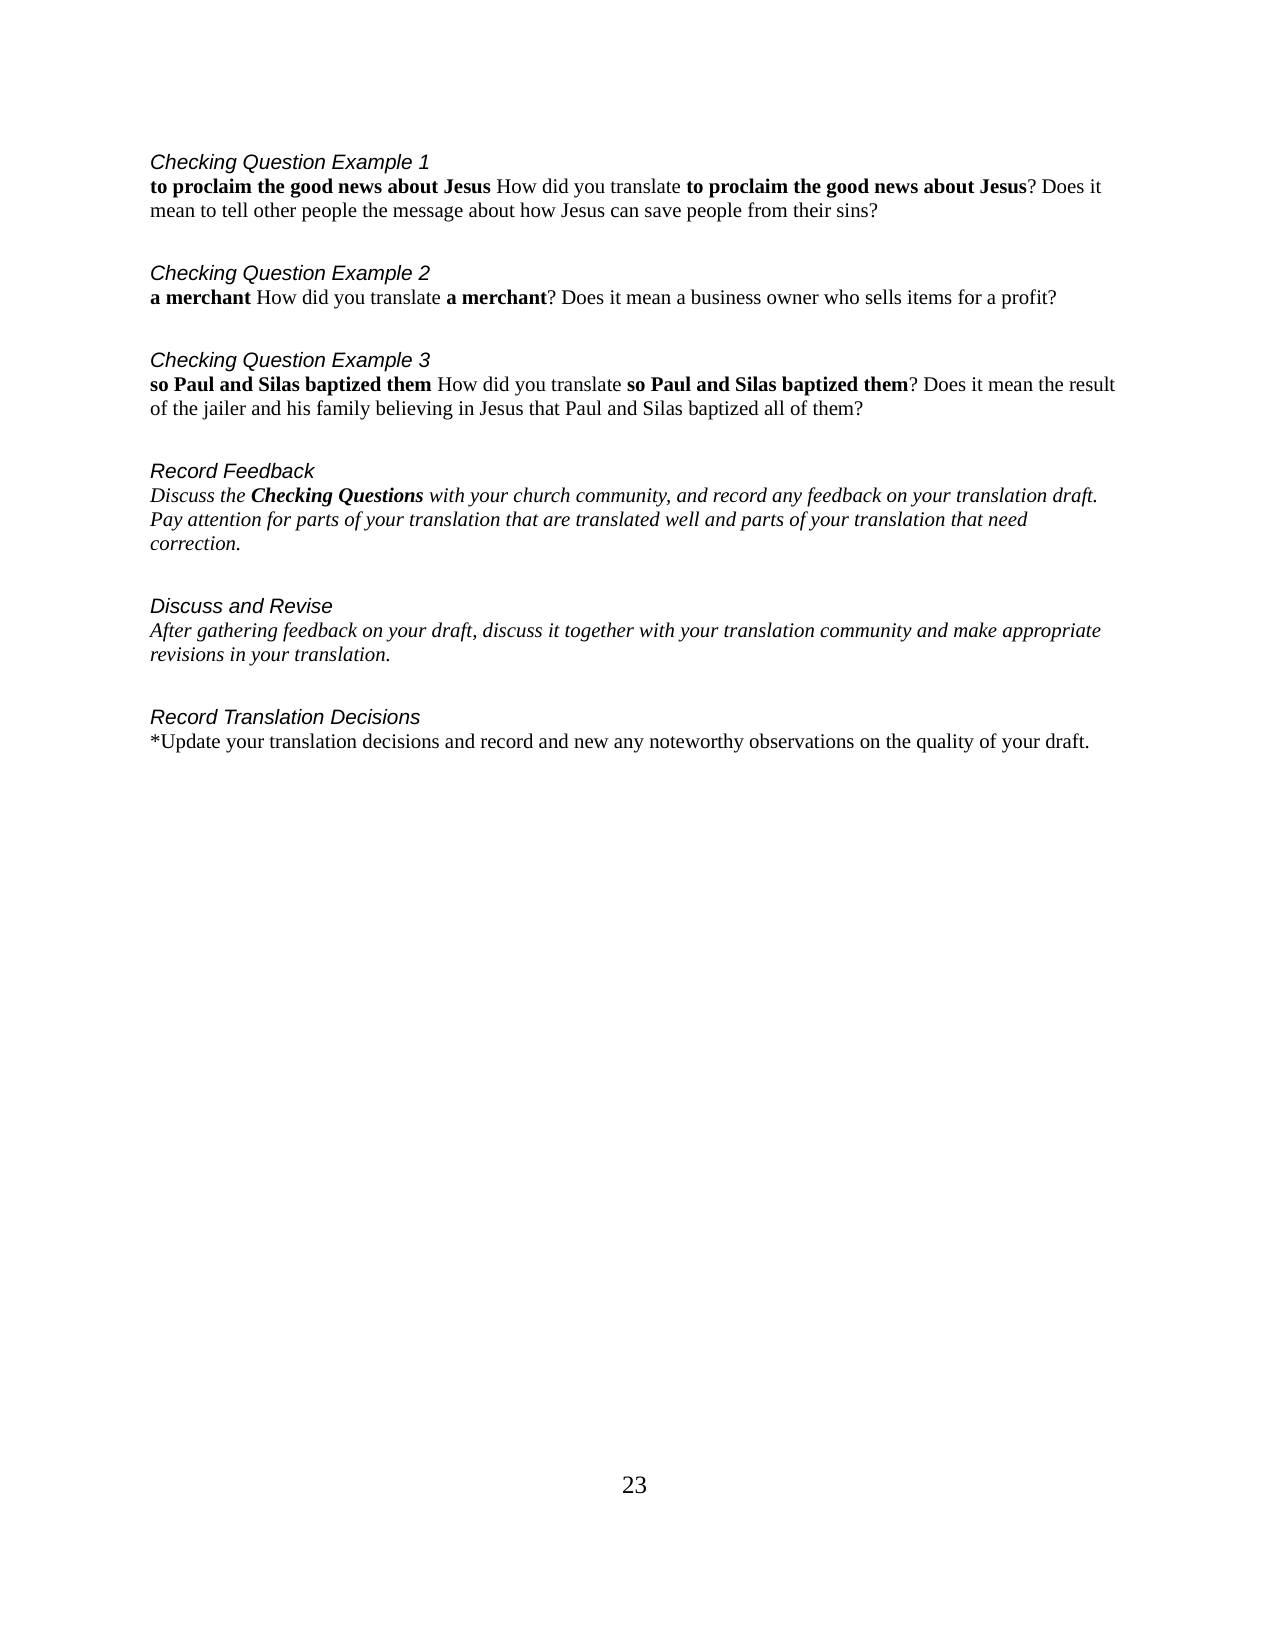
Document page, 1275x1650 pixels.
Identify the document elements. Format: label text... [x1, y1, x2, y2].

subtitle Record Translation Decisions [150, 705, 1125, 729]
text *Update your translation decisions and record and new any noteworthy observations on the quality of your draft. [150, 729, 1125, 753]
subtitle Discuss and Revise [150, 594, 1125, 618]
subtitle Checking Question Example 3 [150, 348, 1125, 372]
text a merchant How did you translate a merchant? Does it mean a business owner who sells items for a profit? [150, 285, 1125, 309]
text After gathering feedback on your draft, discuss it together with your translation community and make appropriate revisions in your translation. [150, 618, 1125, 666]
subtitle Record Feedback [150, 459, 1125, 483]
text so Paul and Silas baptized them How did you translate so Paul and Silas baptized them? Does it mean the result of the jailer and his family believing in Jesus that Paul and Silas baptized all of them? [150, 372, 1125, 420]
text to proclaim the good news about Jesus How did you translate to proclaim the good news about Jesus? Does it mean to tell other people the message about how Jesus can save people from their sins? [150, 174, 1125, 222]
subtitle Checking Question Example 2 [150, 261, 1125, 285]
subtitle Checking Question Example 1 [150, 150, 1125, 174]
text Discuss the Checking Questions with your church community, and record any feedback on your translation draft. Pay attention for parts of your translation that are translated well and parts of your translation that need correction. [150, 483, 1125, 555]
